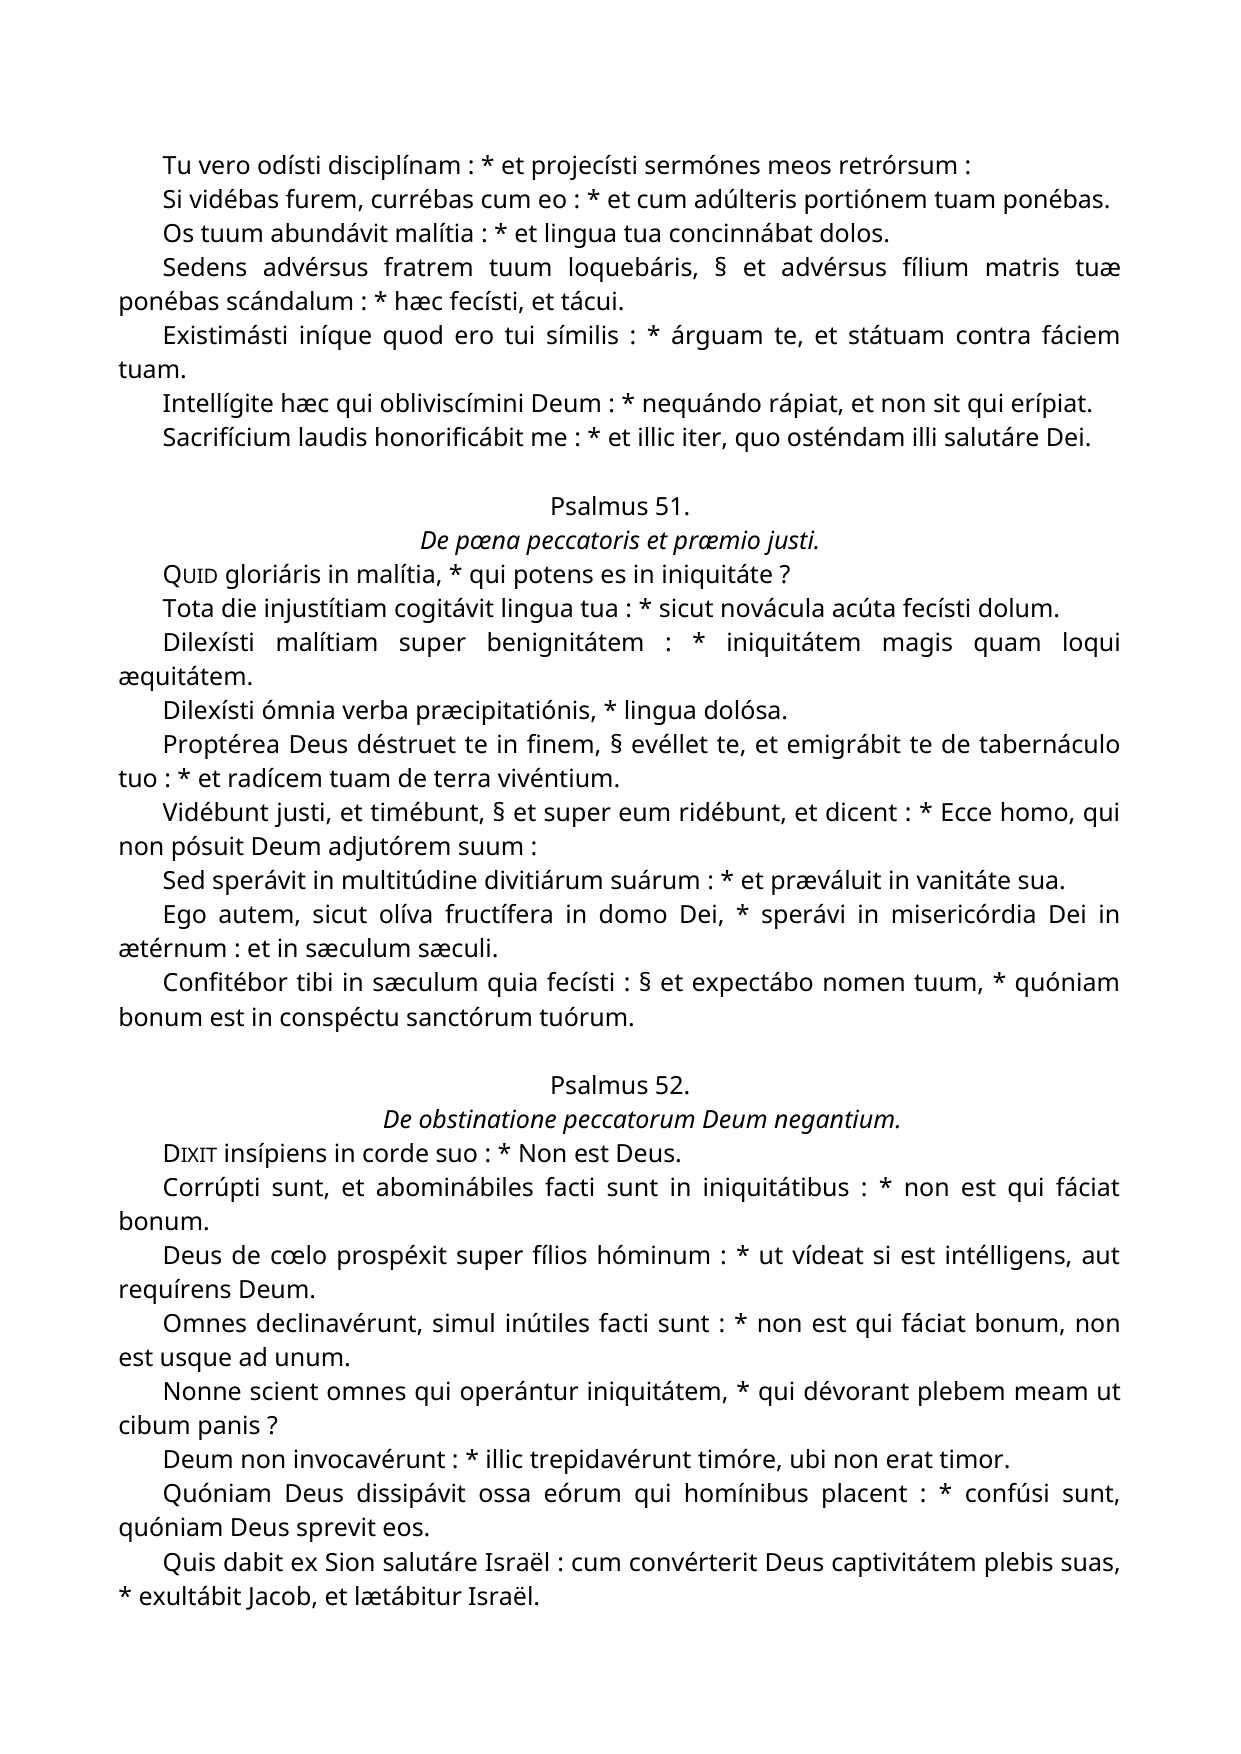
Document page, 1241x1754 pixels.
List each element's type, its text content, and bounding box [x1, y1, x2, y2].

text Corrúpti sunt, et abominábiles facti sunt in iniquitátibus : * non est qui fáciat bonum. [118, 1169, 1122, 1238]
text Ego autem, sicut olíva fructífera in domo Dei, * sperávi in misericórdia Dei in ætérnum : et in sæculum sæculi. [118, 897, 1122, 965]
text Tu vero odísti disciplínam : * et projecísti sermónes meos retrórsum : [118, 148, 1122, 182]
text Sedens advérsus fratrem tuum loquebáris, § et advérsus fílium matris tuæ ponébas scándalum : * hæc fecísti, et tácui. [118, 250, 1122, 318]
text Existimásti iníque quod ero tui símilis : * árguam te, et státuam contra fáciem tuam. [118, 318, 1122, 386]
text Nonne scient omnes qui operántur iniquitátem, * qui dévorant plebem meam ut cibum panis ? [118, 1374, 1122, 1442]
text Psalmus 51. [118, 488, 1122, 522]
text Psalmus 52. [118, 1067, 1122, 1101]
text Dixit insípiens in corde suo : * Non est Deus. [118, 1135, 1122, 1169]
text Quid gloriáris in malítia, * qui potens es in iniquitáte ? [118, 556, 1122, 590]
text Vidébunt justi, et timébunt, § et super eum ridébunt, et dicent : * Ecce homo, qui non pósuit Deum adjutórem suum : [118, 795, 1122, 863]
text De pœna peccatoris et præmio justi. [118, 522, 1122, 556]
text Sacrifícium laudis honorificábit me : * et illic iter, quo osténdam illi salutáre Dei. [118, 420, 1122, 454]
text Si vidébas furem, currébas cum eo : * et cum adúlteris portiónem tuam ponébas. [118, 182, 1122, 216]
text Dilexísti malítiam super benignitátem : * iniquitátem magis quam loqui æquitátem. [118, 624, 1122, 693]
text Deus de cœlo prospéxit super fílios hóminum : * ut vídeat si est intélligens, aut requírens Deum. [118, 1238, 1122, 1306]
text Quis dabit ex Sion salutáre Israël : cum convérterit Deus captivitátem plebis suas, * exultábit Jacob, et lætábitur Israël. [118, 1544, 1122, 1612]
text De obstinatione peccatorum Deum negantium. [118, 1101, 1122, 1135]
text Os tuum abundávit malítia : * et lingua tua concinnábat dolos. [118, 216, 1122, 250]
text Confitébor tibi in sæculum quia fecísti : § et expectábo nomen tuum, * quóniam bonum est in conspéctu sanctórum tuórum. [118, 965, 1122, 1033]
text Deum non invocavérunt : * illic trepidavérunt timóre, ubi non erat timor. [118, 1442, 1122, 1476]
text Dilexísti ómnia verba præcipitatiónis, * lingua dolósa. [118, 693, 1122, 727]
text Quóniam Deus dissipávit ossa eórum qui homínibus placent : * confúsi sunt, quóniam Deus sprevit eos. [118, 1476, 1122, 1544]
text Omnes declinavérunt, simul inútiles facti sunt : * non est qui fáciat bonum, non est usque ad unum. [118, 1306, 1122, 1374]
text Sed sperávit in multitúdine divitiárum suárum : * et præváluit in vanitáte sua. [118, 863, 1122, 897]
text Proptérea Deus déstruet te in finem, § evéllet te, et emigrábit te de tabernáculo tuo : * et radícem tuam de terra vivéntium. [118, 727, 1122, 795]
text Intellígite hæc qui obliviscímini Deum : * nequándo rápiat, et non sit qui erípiat. [118, 386, 1122, 420]
text Tota die injustítiam cogitávit lingua tua : * sicut novácula acúta fecísti dolum. [118, 590, 1122, 624]
